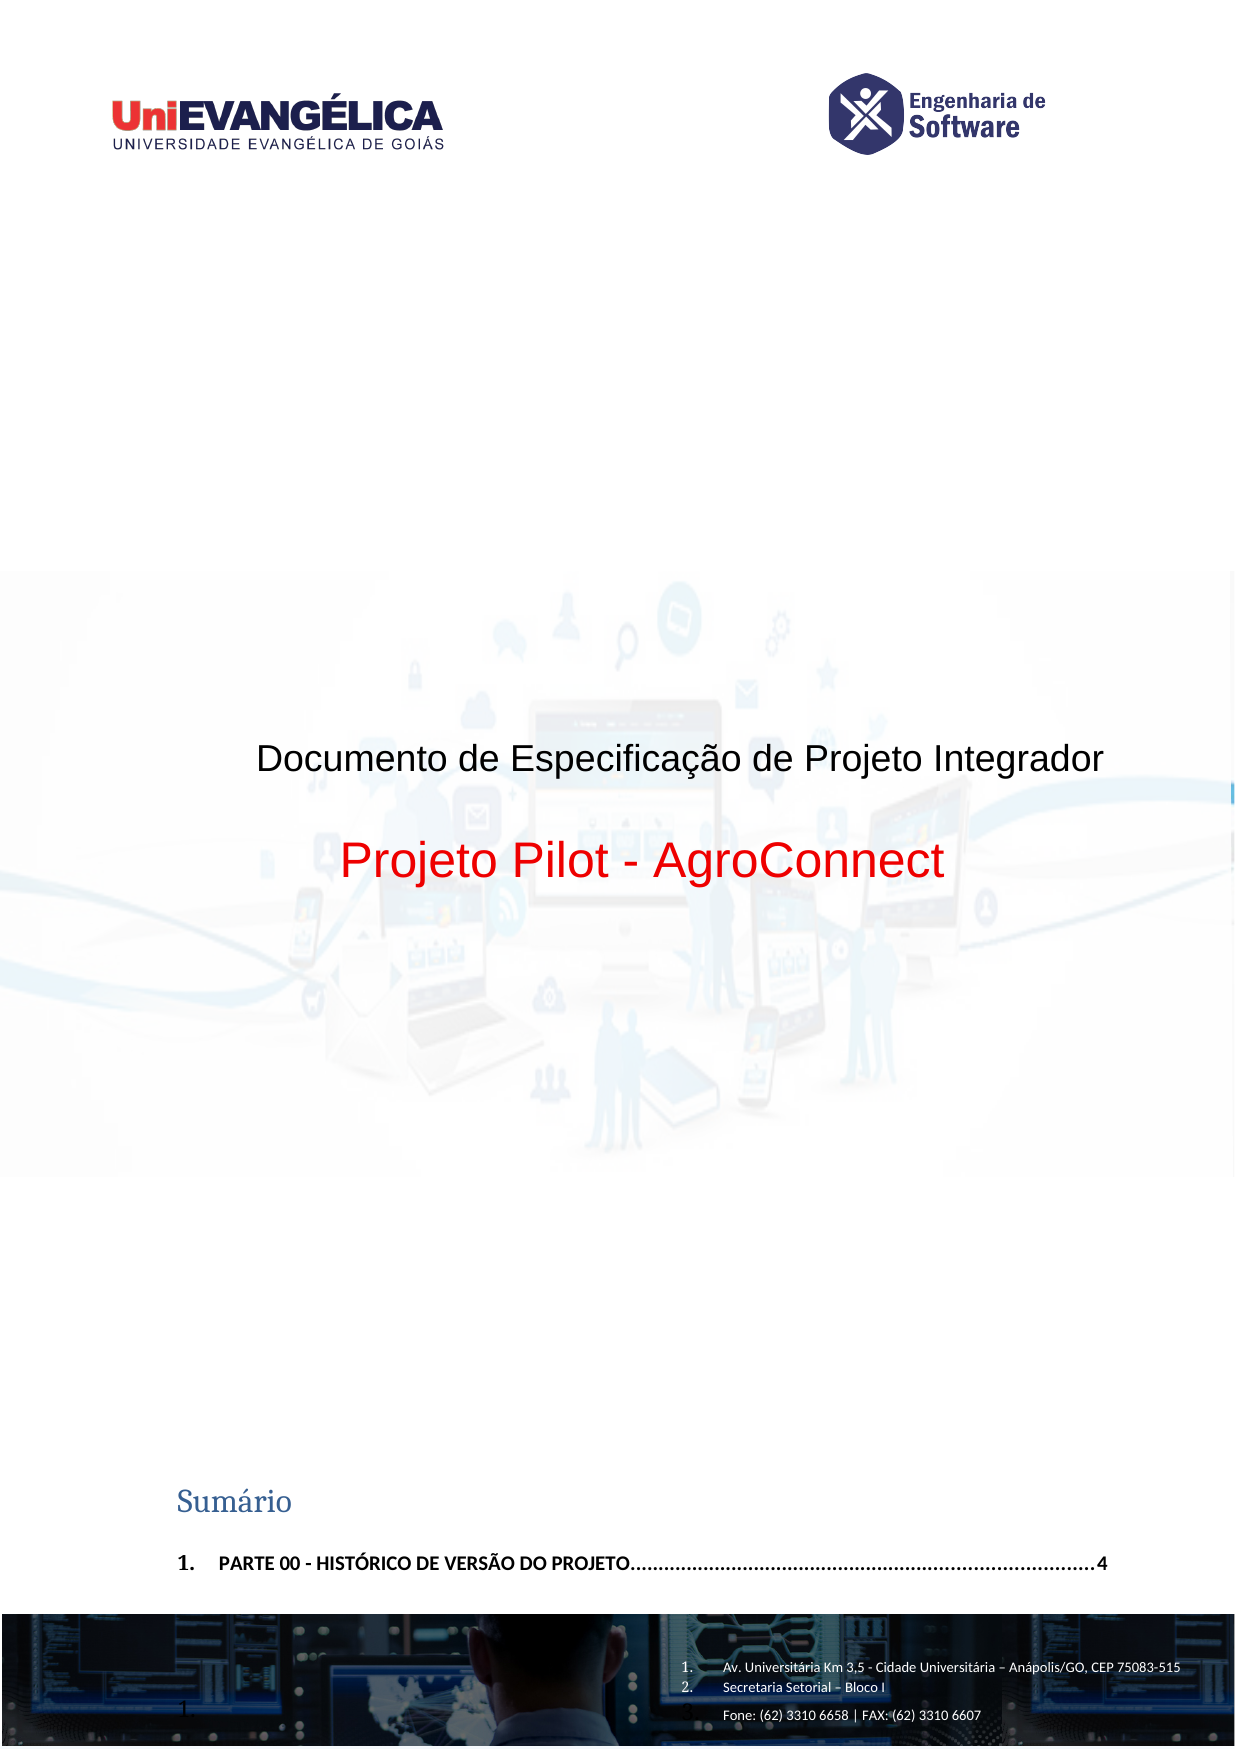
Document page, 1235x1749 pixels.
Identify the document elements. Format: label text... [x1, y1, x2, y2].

picture [828, 73, 1046, 155]
text Projeto Pilot - AgroConnect [177, 830, 1107, 888]
list Documento de Especificação de Projeto Integrador [252, 736, 1107, 779]
list PARTE 00 - HISTÓRICO DE VERSÃO DO PROJETO 4 [177, 1548, 1107, 1577]
picture [2, 1614, 1235, 1746]
picture [112, 93, 445, 154]
table_cell [1230, 571, 1235, 1177]
subtitle Sumário [177, 1482, 1107, 1520]
